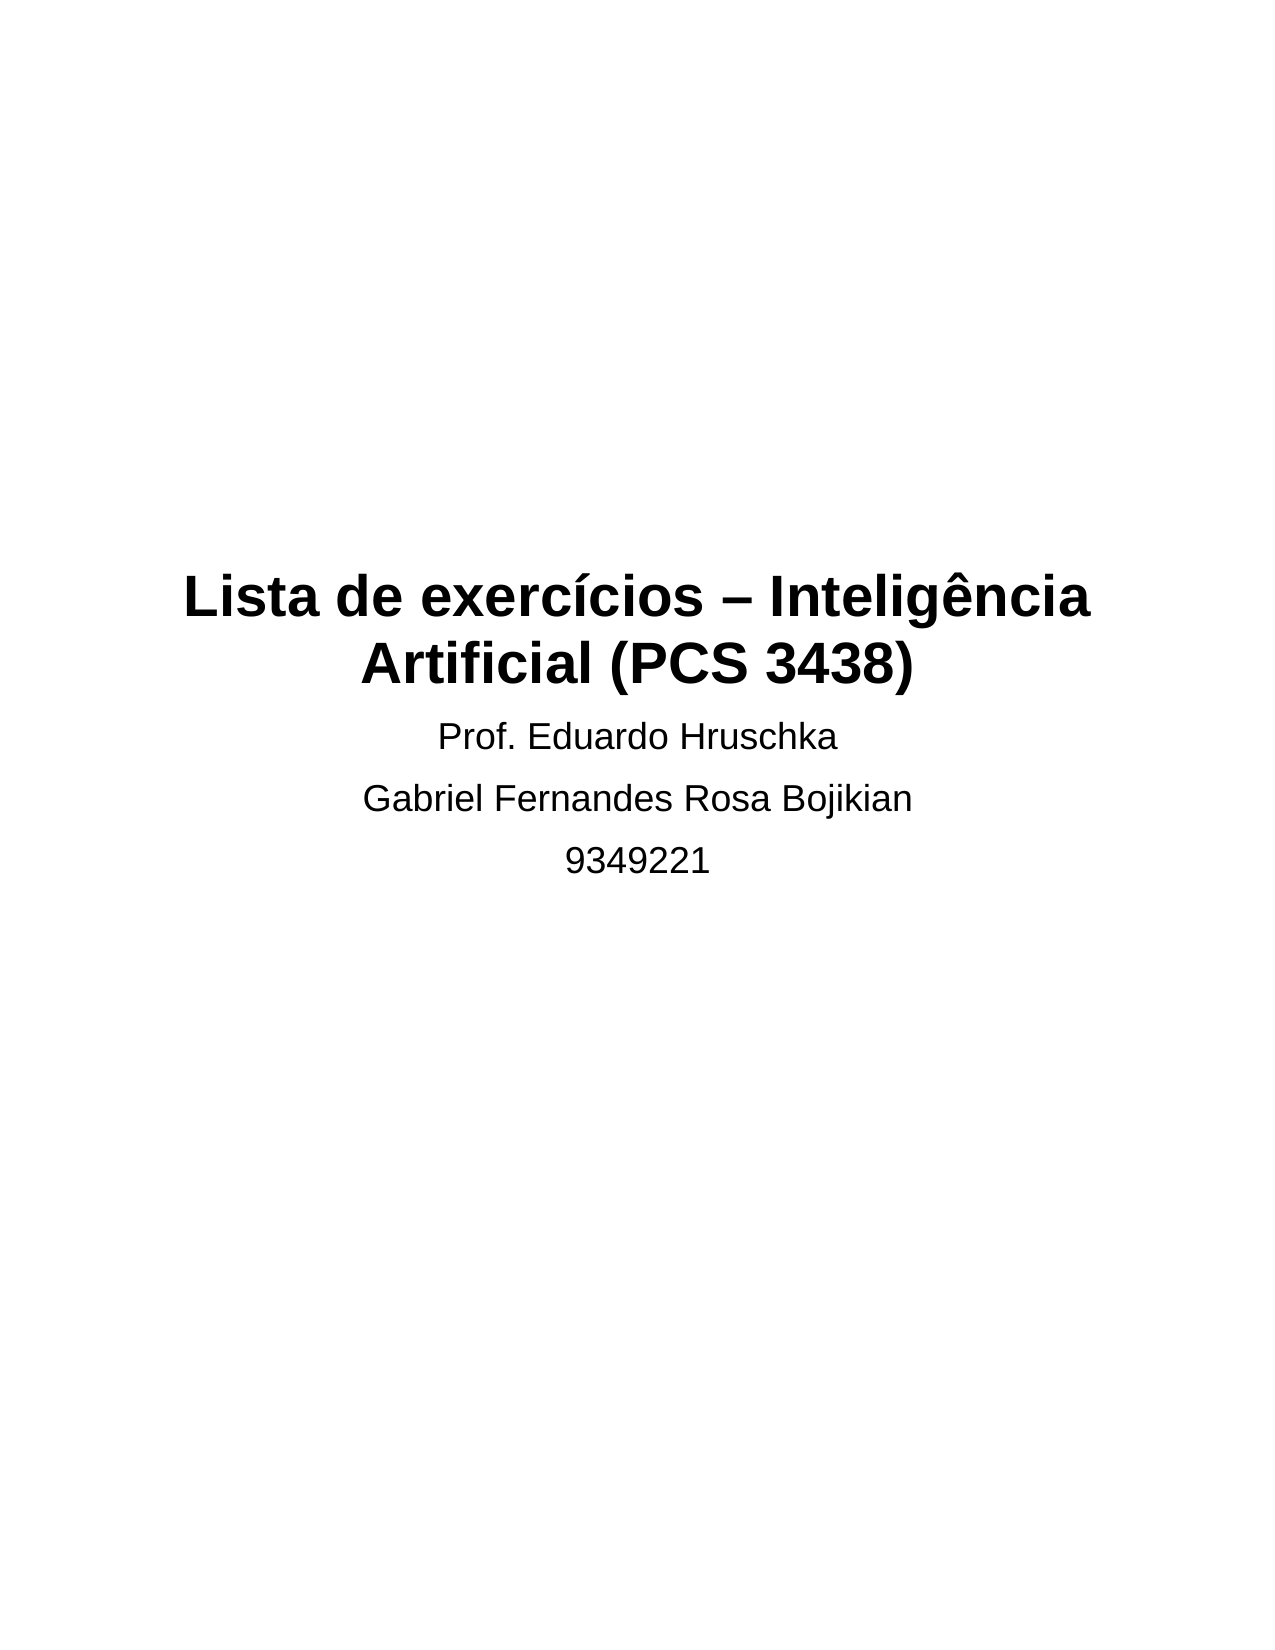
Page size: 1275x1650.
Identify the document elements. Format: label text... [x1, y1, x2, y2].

title Lista de exercícios – Inteligência Artificial (PCS 3438) [118, 561, 1157, 696]
subtitle Gabriel Fernandes Rosa Bojikian [118, 776, 1157, 819]
subtitle Prof. Eduardo Hruschka [118, 714, 1157, 757]
subtitle 9349221 [118, 838, 1157, 881]
